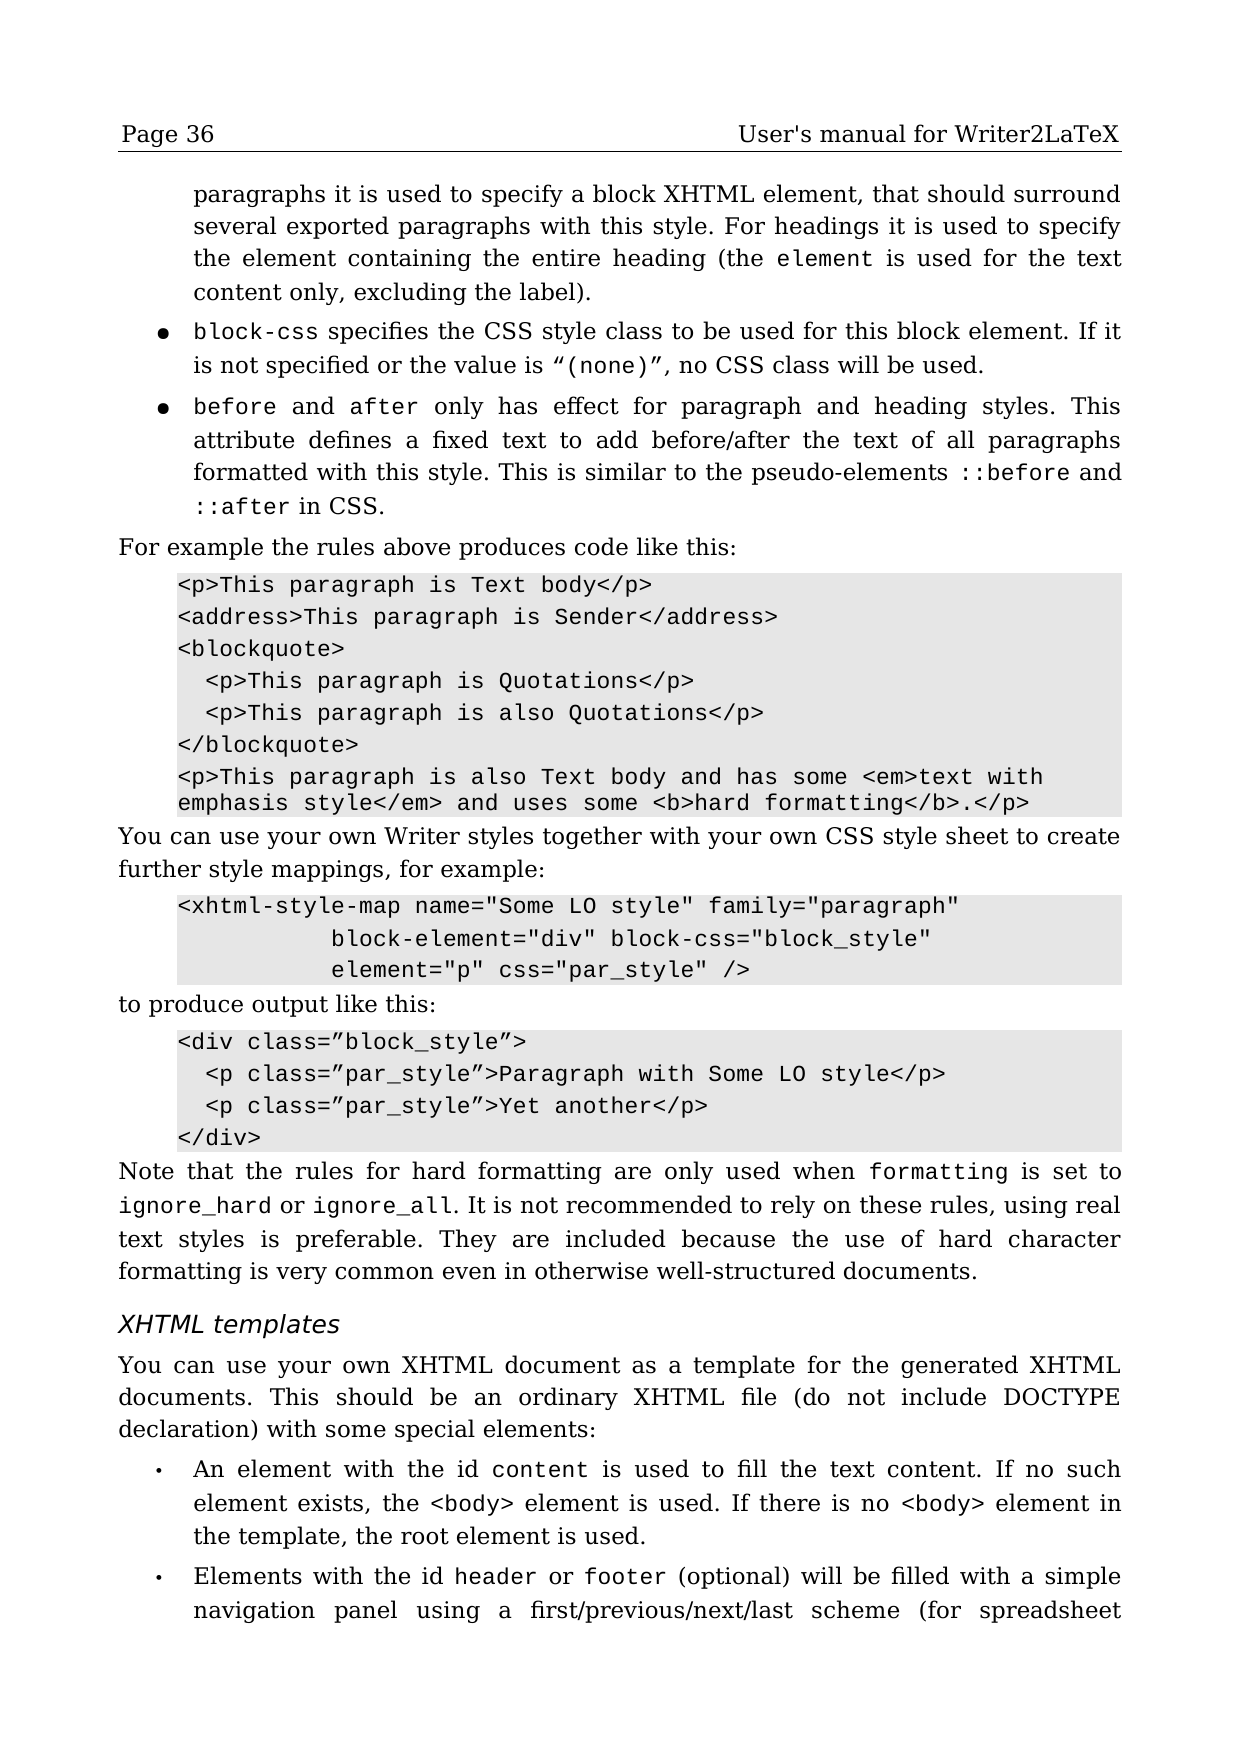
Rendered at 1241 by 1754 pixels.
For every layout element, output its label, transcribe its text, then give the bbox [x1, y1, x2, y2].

text <p>This paragraph is Text body</p> [177, 573, 1122, 599]
list Elements with the id header or footer (optional) will be filled with a simple navigation panel using a first/previous/next/last scheme (for spreadsheet [156, 1563, 1122, 1623]
text </div> [177, 1126, 1122, 1152]
text <address>This paragraph is Sender</address> [177, 605, 1122, 631]
text <div class=”block_style”> [177, 1030, 1122, 1056]
text For example the rules above produces code like this: [118, 534, 1122, 561]
list before and after only has effect for paragraph and heading styles. This attribute defines a fixed text to add before/after the text of all paragraphs formatted with this style. This is similar to the pseudo-elements ::before and ::after in CSS. [156, 393, 1122, 522]
text You can use your own XHTML document as a template for the generated XHTML documents. This should be an ordinary XHTML file (do not include DOCTYPE declaration) with some special elements: [118, 1352, 1122, 1443]
text element="p" css="par_style" /> [177, 959, 1122, 985]
text </blockquote> [177, 733, 1122, 759]
text Note that the rules for hard formatting are only used when formatting is set to ignore_hard or ignore_all. It is not recommended to rely on these rules, using real text styles is preferable. They are included because the use of hard character formatting is very common even in otherwise well-structured documents. [118, 1158, 1122, 1285]
text You can use your own Writer styles together with your own CSS style sheet to create further style mappings, for example: [118, 823, 1122, 883]
list paragraphs it is used to specify a block XHTML element, that should surround several exported paragraphs with this style. For headings it is used to specify the element containing the entire heading (the element is used for the text content only, excluding the label). [156, 181, 1122, 306]
list block-css specifies the CSS style class to be used for this block element. If it is not specified or the value is “(none)”, no CSS class will be used. [156, 318, 1122, 381]
subtitle XHTML templates [118, 1310, 1122, 1339]
text <p>This paragraph is Quotations</p> [177, 669, 1122, 695]
text block-element="div" block-css="block_style" [177, 927, 1122, 953]
text <p>This paragraph is also Quotations</p> [177, 701, 1122, 727]
text <p class=”par_style”>Paragraph with Some LO style</p> [177, 1062, 1122, 1088]
text <blockquote> [177, 637, 1122, 663]
text <xhtml-style-map name="Some LO style" family="paragraph" [177, 895, 1122, 921]
text to produce output like this: [118, 991, 1122, 1018]
text <p class=”par_style”>Yet another</p> [177, 1094, 1122, 1120]
list An element with the id content is used to fill the text content. If no such element exists, the <body> element is used. If there is no <body> element in the template, the root element is used. [156, 1456, 1122, 1550]
text <p>This paragraph is also Text body and has some <em>text with emphasis style</em> and uses some <b>hard formatting</b>.</p> [177, 765, 1122, 817]
